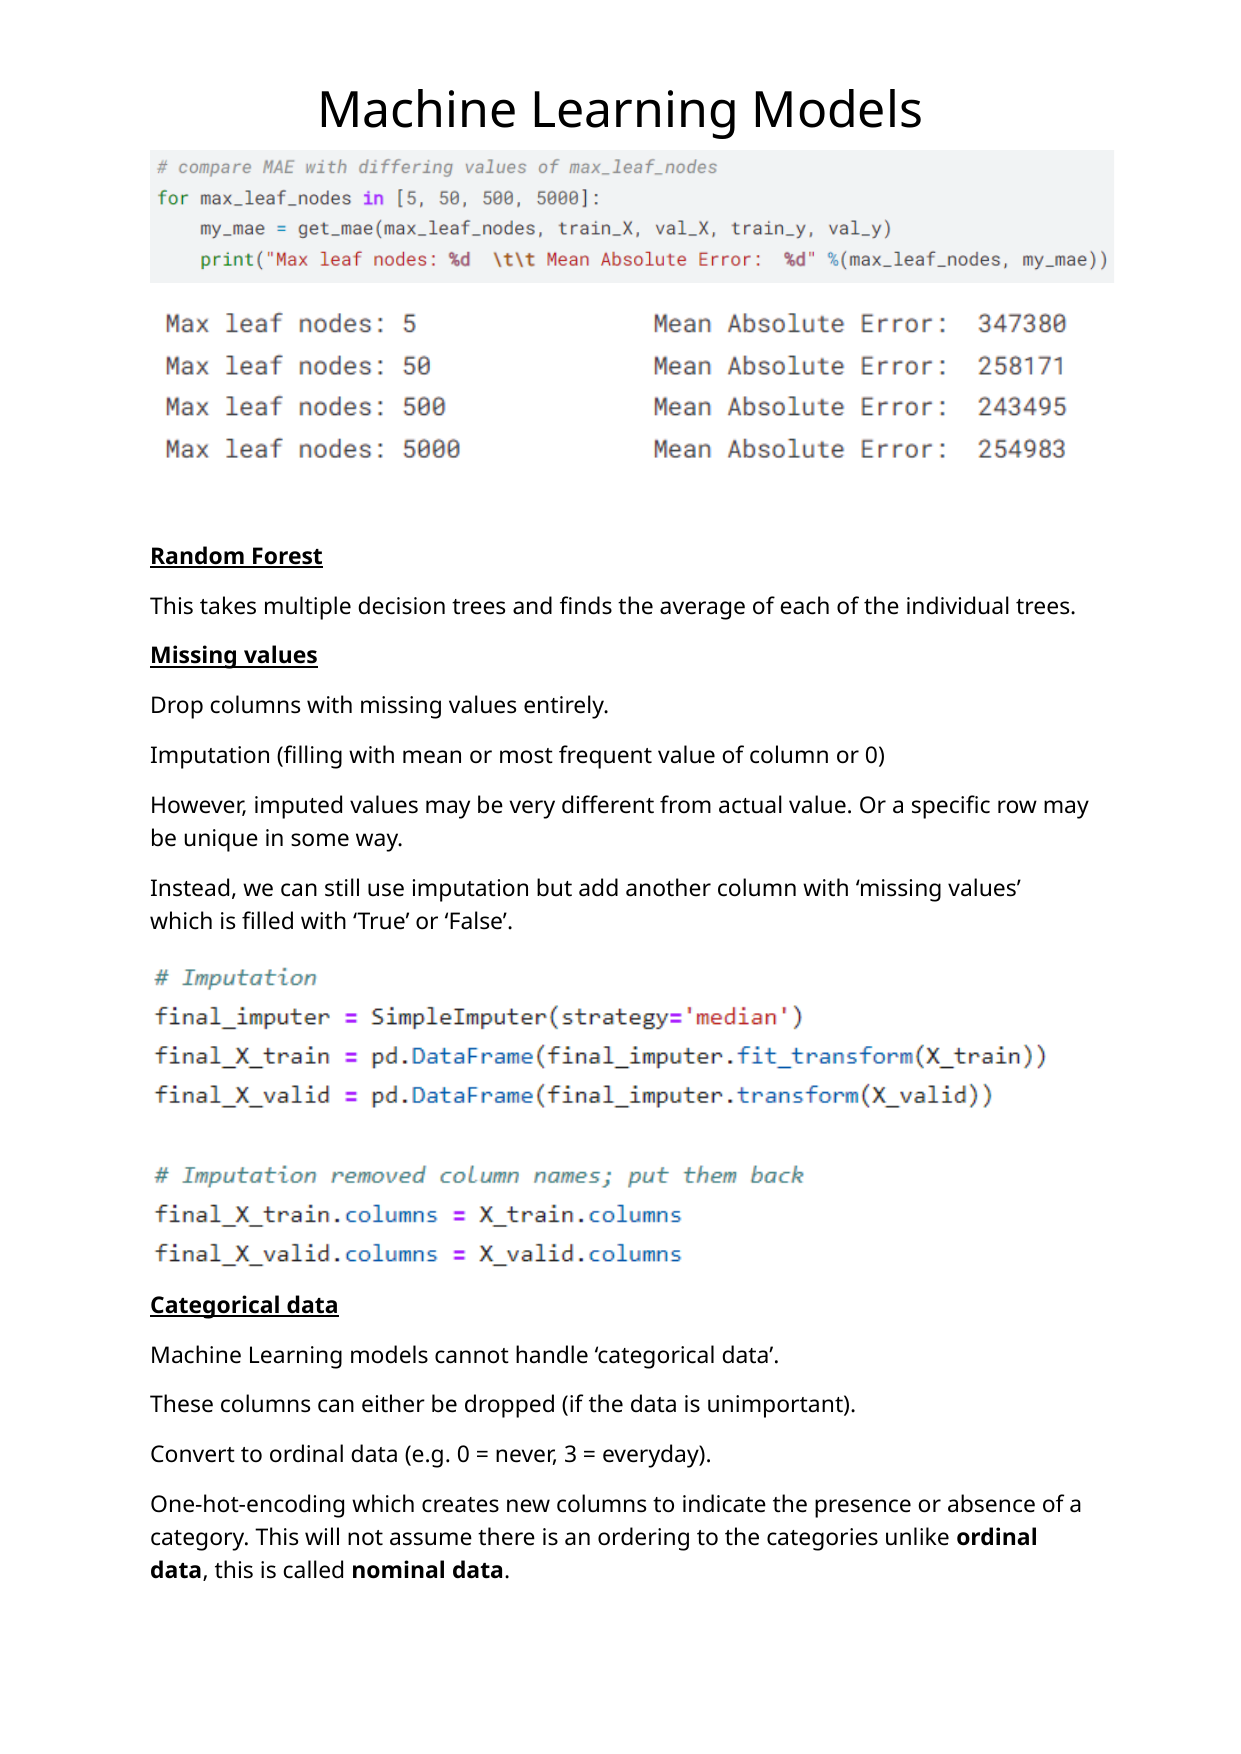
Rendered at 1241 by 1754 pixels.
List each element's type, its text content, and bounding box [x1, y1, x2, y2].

text Convert to ordinal data (e.g. 0 = never, 3 = everyday). [150, 1438, 1090, 1469]
text This takes multiple decision trees and finds the average of each of the individual trees. [150, 590, 1090, 621]
text Instead, we can still use imputation but add another column with ‘missing values’ which is filled with ‘True’ or ‘False’. [150, 872, 1090, 936]
text However, imputed values may be very different from actual value. Or a specific row may be unique in some way. [150, 789, 1090, 853]
text Random Forest [150, 540, 1090, 571]
text Missing values [150, 639, 1090, 671]
text Machine Learning models cannot handle ‘categorical data’. [150, 1339, 1090, 1370]
text Categorical data [150, 1289, 1090, 1320]
text These columns can either be dropped (if the data is unimportant). [150, 1388, 1090, 1420]
text Imputation (filling with mean or most frequent value of column or 0) [150, 739, 1090, 770]
text One-hot-encoding which creates new columns to indicate the presence or absence of a category. This will not assume there is an ordering to the categories unlike ordinal data, this is called nominal data. [150, 1488, 1090, 1586]
text Drop columns with missing values entirely. [150, 689, 1090, 721]
